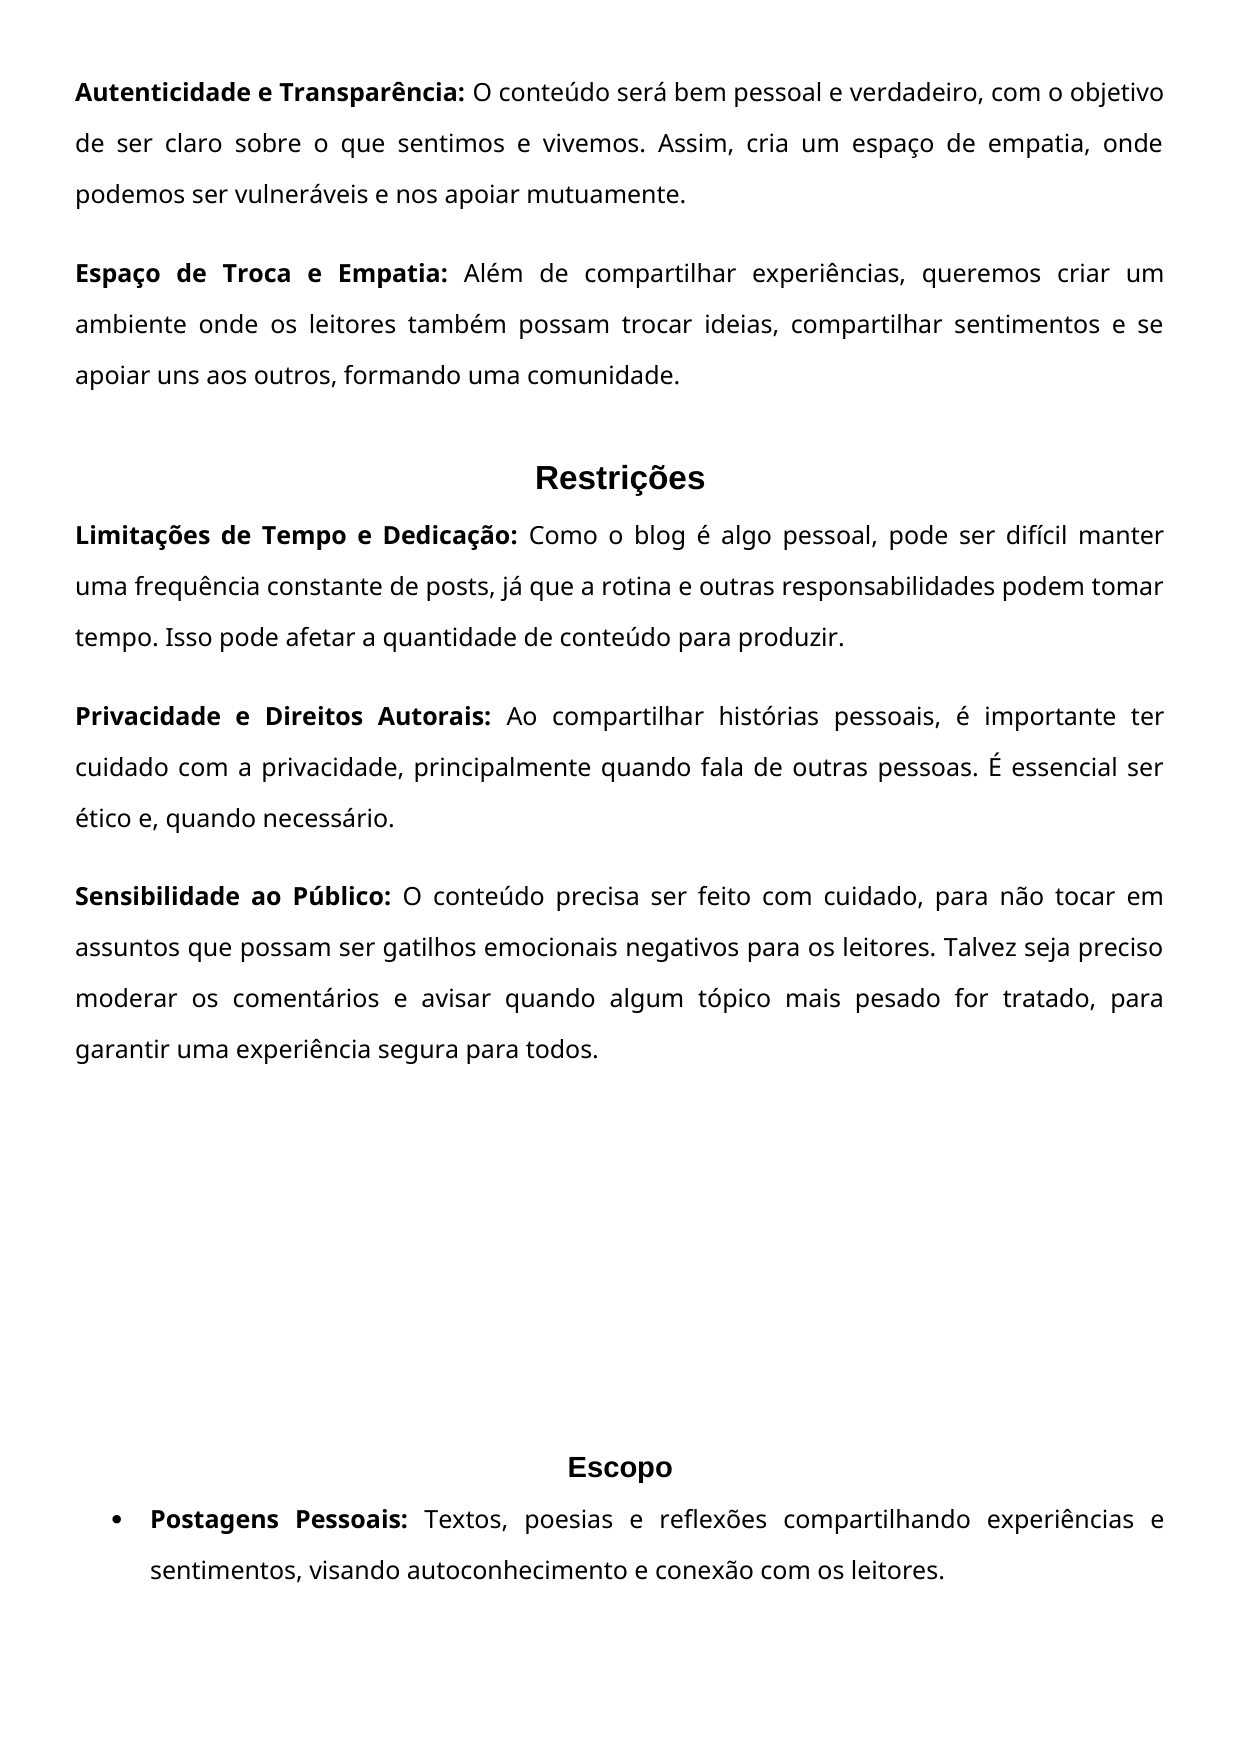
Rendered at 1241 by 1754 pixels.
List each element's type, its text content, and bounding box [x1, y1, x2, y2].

text Autenticidade e Transparência: O conteúdo será bem pessoal e verdadeiro, com o objetivo de ser claro sobre o que sentimos e vivemos. Assim, cria um espaço de empatia, onde podemos ser vulneráveis e nos apoiar mutuamente. [75, 75, 1165, 211]
text Limitações de Tempo e Dedicação: Como o blog é algo pessoal, pode ser difícil manter uma frequência constante de posts, já que a rotina e outras responsabilidades podem tomar tempo. Isso pode afetar a quantidade de conteúdo para produzir. [75, 518, 1165, 654]
text Privacidade e Direitos Autorais: Ao compartilhar histórias pessoais, é importante ter cuidado com a privacidade, principalmente quando fala de outras pessoas. É essencial ser ético e, quando necessário. [75, 698, 1165, 834]
text Espaço de Troca e Empatia: Além de compartilhar experiências, queremos criar um ambiente onde os leitores também possam trocar ideias, compartilhar sentimentos e se apoiar uns aos outros, formando uma comunidade. [75, 255, 1165, 391]
subtitle Restrições [75, 458, 1165, 497]
list Postagens Pessoais: Textos, poesias e reflexões compartilhando experiências e sentimentos, visando autoconhecimento e conexão com os leitores. [112, 1502, 1165, 1587]
text Sensibilidade ao Público: O conteúdo precisa ser feito com cuidado, para não tocar em assuntos que possam ser gatilhos emocionais negativos para os leitores. Talvez seja preciso moderar os comentários e avisar quando algum tópico mais pesado for tratado, para garantir uma experiência segura para todos. [75, 878, 1165, 1066]
subtitle Escopo [75, 1449, 1165, 1483]
